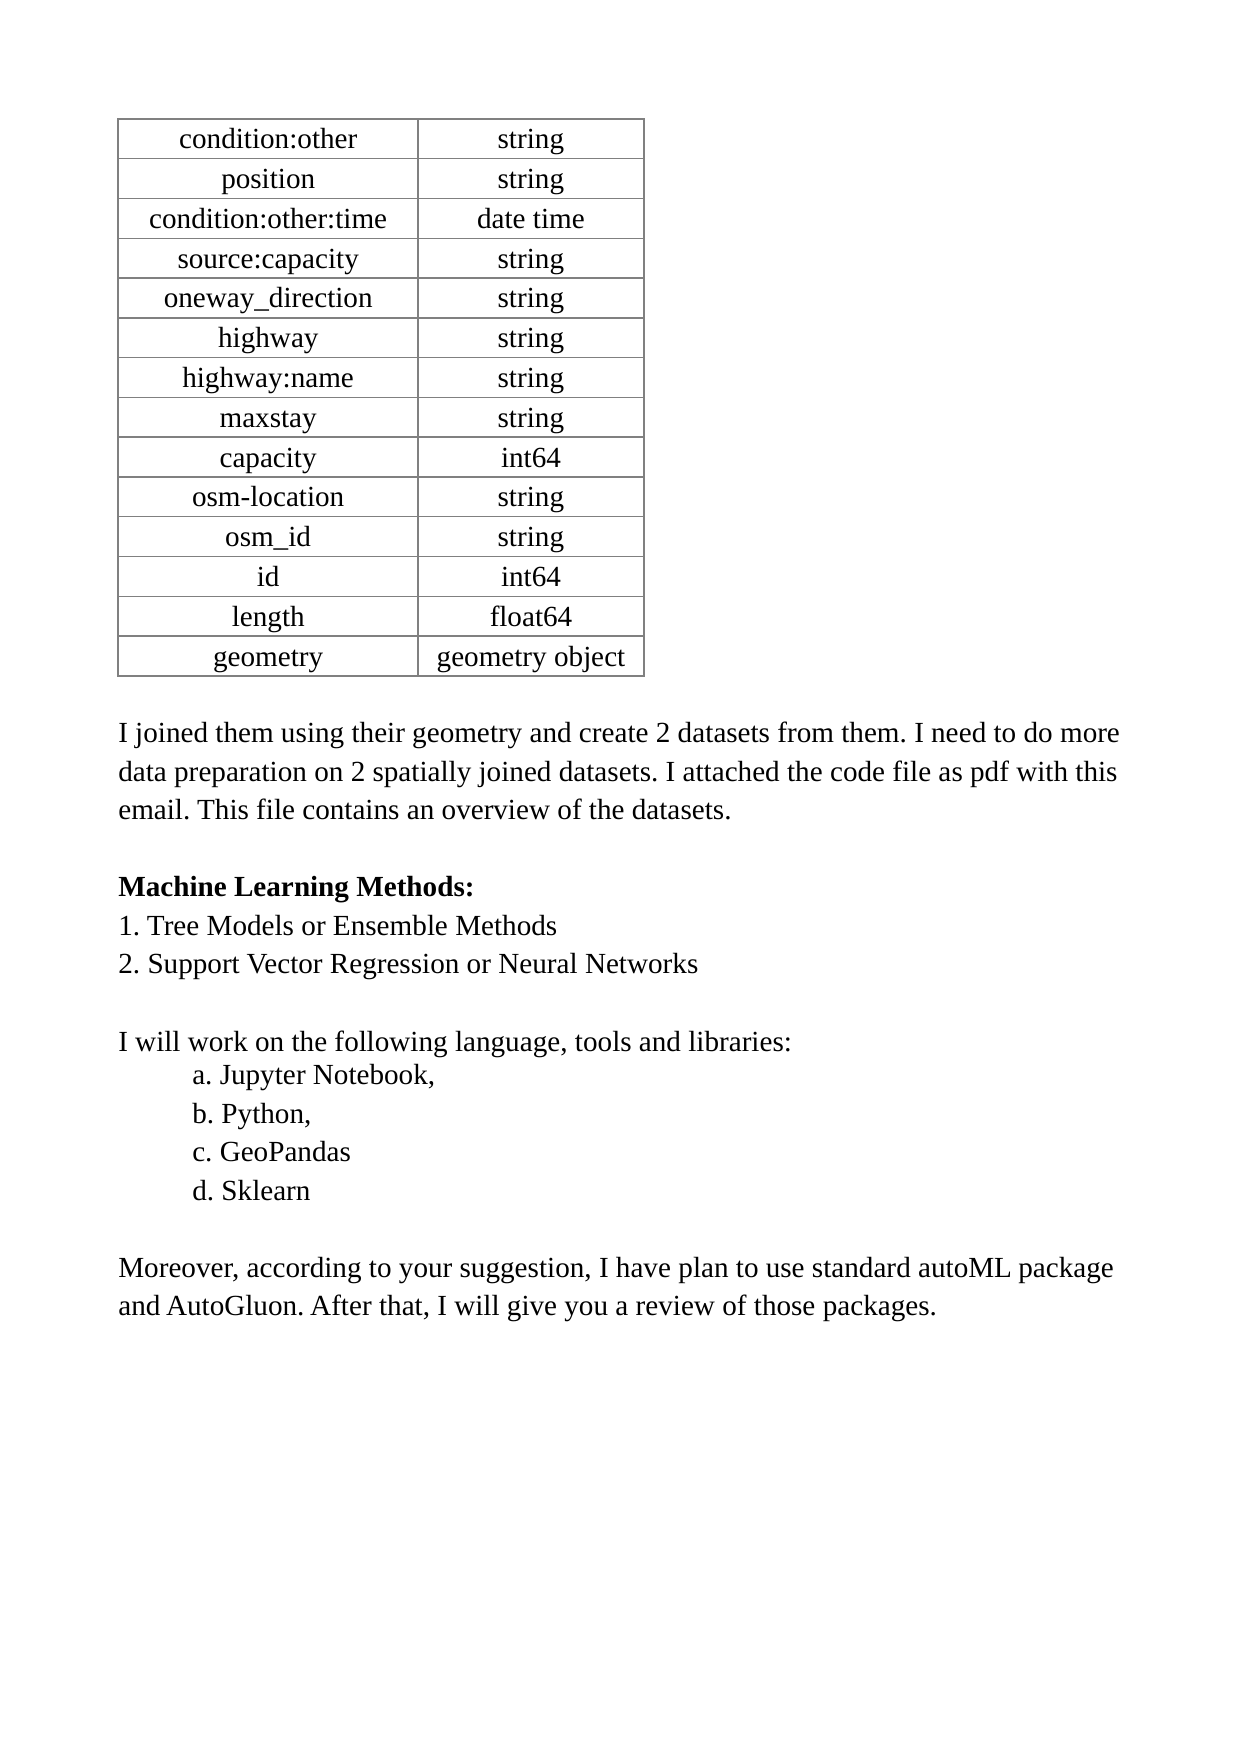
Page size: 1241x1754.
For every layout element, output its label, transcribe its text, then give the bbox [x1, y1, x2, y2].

table_cell string [419, 319, 643, 357]
text Machine Learning Methods: [118, 869, 1122, 903]
text 1. Tree Models or Ensemble Methods [118, 908, 1122, 942]
table_cell condition:other [119, 120, 417, 158]
table_cell condition:other:time [119, 199, 417, 237]
table_cell osm-location [119, 478, 417, 516]
table_cell date time [419, 199, 643, 237]
table_cell string [419, 239, 643, 277]
text I will work on the following language, tools and libraries: [118, 1024, 1122, 1057]
table_cell oneway_direction [119, 279, 417, 317]
table_cell string [419, 120, 643, 158]
table_cell string [419, 478, 643, 516]
table_cell position [119, 159, 417, 198]
table_cell string [419, 517, 643, 556]
table_cell string [419, 398, 643, 436]
text Moreover, according to your suggestion, I have plan to use standard autoML package and AutoGluon. After that, I will give you a review of those packages. [118, 1250, 1122, 1322]
text b. Python, [118, 1096, 1122, 1129]
text c. GeoPandas [118, 1134, 1122, 1168]
table_cell string [419, 279, 643, 317]
text a. Jupyter Notebook, [118, 1057, 1122, 1091]
table_cell string [419, 159, 643, 198]
table_cell capacity [119, 438, 417, 476]
table_cell int64 [419, 557, 643, 596]
table_cell source:capacity [119, 239, 417, 277]
table_cell maxstay [119, 398, 417, 436]
table_cell highway:name [119, 358, 417, 397]
text d. Sklearn [118, 1173, 1122, 1206]
text I joined them using their geometry and create 2 datasets from them. I need to do more data preparation on 2 spatially joined datasets. I attached the code file as pdf with this email. This file contains an overview of the datasets. [118, 715, 1122, 826]
table_cell length [119, 597, 417, 635]
table_cell highway [119, 319, 417, 357]
table_cell float64 [419, 597, 643, 635]
table_cell int64 [419, 438, 643, 476]
table_cell osm_id [119, 517, 417, 556]
table_cell geometry object [419, 637, 643, 675]
table_cell id [119, 557, 417, 596]
table_cell string [419, 358, 643, 397]
text 2. Support Vector Regression or Neural Networks [118, 947, 1122, 980]
table_cell geometry [119, 637, 417, 675]
